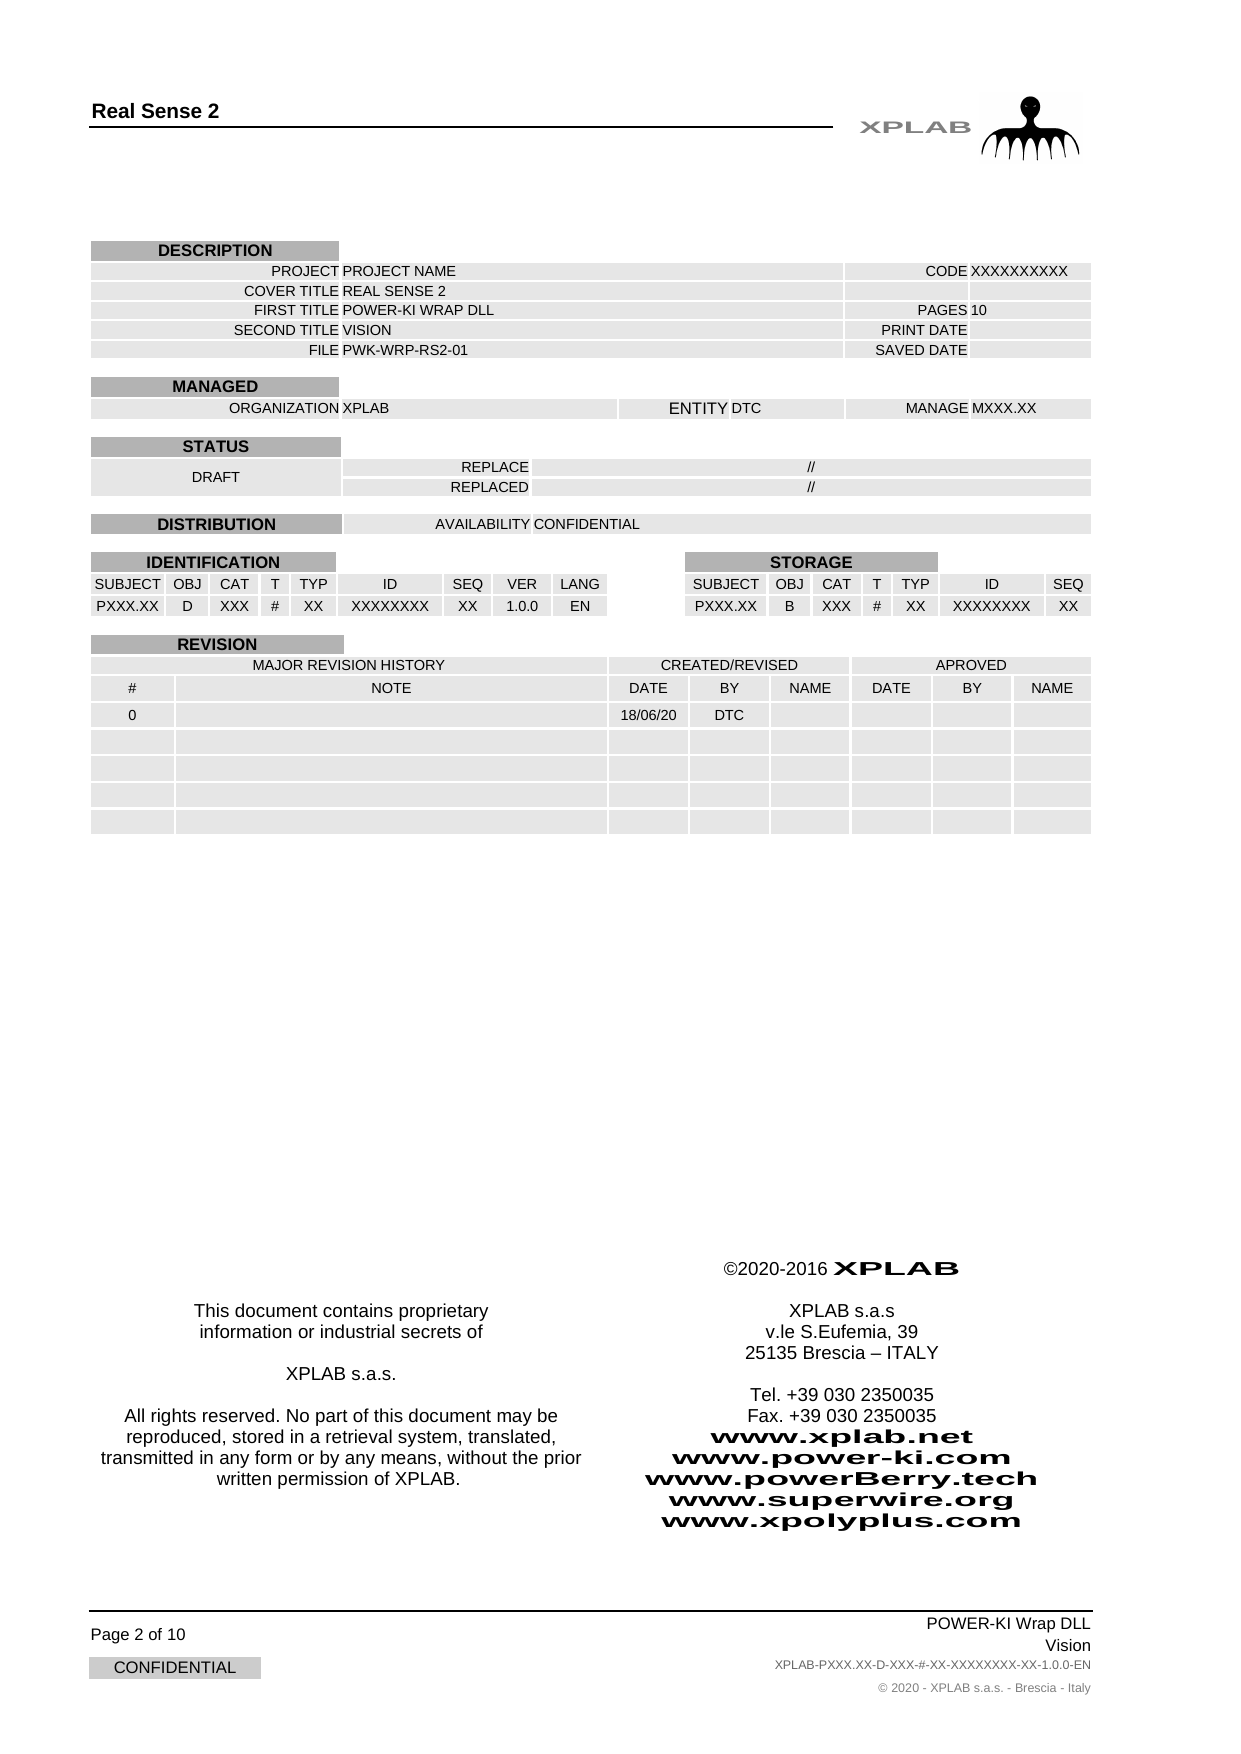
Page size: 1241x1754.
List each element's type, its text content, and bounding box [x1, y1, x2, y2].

table_cell pxxx.xx [685, 596, 766, 616]
table_cell [970, 321, 1091, 339]
table_cell [933, 783, 1011, 807]
table_cell CAT [210, 574, 258, 594]
table_cell [933, 703, 1011, 727]
table_cell OBJ [769, 574, 810, 594]
text Tel. +39 030 2350035 [591, 1384, 1092, 1406]
table_cell xxxxxxxx [940, 596, 1044, 616]
table_cell [609, 810, 688, 834]
table_cell xx [893, 596, 938, 616]
table_header REPLACE [343, 459, 529, 476]
table_cell ENTITY [619, 399, 729, 419]
table_header [346, 635, 1091, 654]
table_cell LANG [553, 574, 607, 594]
table_cell [1014, 730, 1091, 754]
table_cell draft [91, 459, 341, 496]
table_header STORAGE [685, 552, 938, 572]
table_cell by [690, 676, 769, 701]
table_cell TYP [291, 574, 336, 594]
table_cell xx [291, 596, 336, 616]
table_cell [771, 730, 849, 754]
text XPLAB s.a.s [591, 1300, 1092, 1321]
table_cell Mxxx.xx [971, 399, 1091, 419]
table_cell [845, 282, 968, 300]
table_cell xxx [813, 596, 861, 616]
table_cell en [553, 596, 607, 616]
table_header [940, 552, 1091, 572]
table_cell 1.0.0 [493, 596, 551, 616]
table_cell [933, 756, 1011, 781]
table_cell dtc [690, 703, 769, 727]
table_cell [91, 783, 174, 807]
table_cell [1014, 703, 1091, 727]
table_cell Project Name [342, 263, 843, 280]
text www.xpolyplus.com [591, 1511, 1092, 1532]
table_cell note [176, 676, 607, 701]
table_header REVISION [91, 635, 344, 654]
table_header DESCRIPTION [91, 241, 339, 261]
table_cell SUBJECT [91, 574, 164, 594]
text 25135 Brescia – ITALY [591, 1342, 1092, 1363]
table_cell 18/06/20 [609, 703, 688, 727]
text This document contains proprietary [91, 1300, 591, 1321]
table_cell [1014, 810, 1091, 834]
table_cell 0 [91, 703, 174, 727]
table_cell T [863, 574, 891, 594]
table_cell dtc [731, 399, 844, 419]
table_cell [852, 756, 931, 781]
table_cell [970, 341, 1091, 358]
table_cell [690, 730, 769, 754]
table_cell xxxxxxxx [338, 596, 442, 616]
table_header [338, 552, 607, 572]
text Fax. +39 030 2350035 [591, 1406, 1092, 1427]
table_cell by [933, 676, 1011, 701]
table_cell [852, 703, 931, 727]
table_cell # [863, 596, 891, 616]
table_cell Real Sense 2 [342, 282, 843, 300]
table_cell major revision history [91, 657, 607, 674]
table_cell [771, 703, 849, 727]
table_header IDENTIFICATION [91, 552, 336, 572]
text ©2020-2016 XPLAB [591, 1258, 1092, 1279]
table_header MANAGED [91, 377, 339, 397]
table_cell VER [493, 574, 551, 594]
table_cell OBJ [166, 574, 208, 594]
table_cell [176, 703, 607, 727]
table_cell POWER-KI Wrap DLL [342, 302, 843, 319]
table_cell b [769, 596, 810, 616]
text www.power-ki.com [591, 1448, 1092, 1469]
table_cell PWK-WRP-RS2-01 [342, 341, 843, 358]
table_cell [690, 810, 769, 834]
table_cell 10 [970, 302, 1091, 319]
table_cell SUBJECT [685, 574, 766, 594]
table_cell [609, 783, 688, 807]
table_cell CAT [813, 574, 861, 594]
table_header STATUS [91, 437, 341, 457]
table_cell [176, 730, 607, 754]
table_cell # [261, 596, 289, 616]
table_cell date [852, 676, 931, 701]
text All rights reserved. No part of this document may be reproduced, stored in a retrieval system, translated, transmitted in any form or by any means, without the prior written permission of XPLAB. [91, 1406, 591, 1490]
table_cell SECOND TITLE [91, 321, 339, 339]
table_cell aproved [852, 657, 1091, 674]
table_cell xplab [342, 399, 617, 419]
table_cell FIRST TITLE [91, 302, 339, 319]
picture [978, 92, 1083, 164]
table_header AVAILABILITY [344, 514, 531, 534]
table_cell [91, 730, 174, 754]
table_cell [933, 810, 1011, 834]
table_cell xx [1046, 596, 1091, 616]
table_cell // [532, 479, 1091, 496]
table_cell name [1014, 676, 1091, 701]
table_header confidential [533, 514, 1091, 534]
table_cell [771, 756, 849, 781]
table_cell name [771, 676, 849, 701]
text XPLAB s.a.s. [91, 1363, 591, 1384]
text www.superwire.org [591, 1490, 1092, 1511]
table_cell T [261, 574, 289, 594]
table_header // [532, 459, 1091, 476]
table_cell [852, 730, 931, 754]
table_cell ID [338, 574, 442, 594]
text v.le S.Eufemia, 39 [591, 1321, 1092, 1342]
table_cell SAVED DATE [845, 341, 968, 358]
table_cell [933, 730, 1011, 754]
table_cell [771, 783, 849, 807]
table_cell [176, 756, 607, 781]
table_cell [176, 810, 607, 834]
table_cell FILE [91, 341, 339, 358]
text www.xplab.net [591, 1427, 1092, 1448]
text information or industrial secrets of [91, 1321, 591, 1342]
table_cell code [845, 263, 968, 280]
table_cell MANAGE [846, 399, 969, 419]
table_cell pxxx.xx [91, 596, 164, 616]
table_cell xx [444, 596, 491, 616]
table_cell [176, 783, 607, 807]
text www.powerBerry.tech [591, 1469, 1092, 1490]
table_cell PROJECT [91, 263, 339, 280]
table_cell SEQ [1046, 574, 1091, 594]
table_cell [91, 756, 174, 781]
table_cell [609, 730, 688, 754]
table_cell date [609, 676, 688, 701]
table_cell [690, 783, 769, 807]
table_cell ID [940, 574, 1044, 594]
table_cell # [91, 676, 174, 701]
table_cell [609, 756, 688, 781]
table_cell [852, 783, 931, 807]
table_cell [1014, 756, 1091, 781]
table_cell [609, 574, 683, 594]
table_cell REPLACED [343, 479, 529, 496]
table_cell [1014, 783, 1091, 807]
table_cell Vision [342, 321, 843, 339]
table_cell PRINT DATE [845, 321, 968, 339]
table_cell COVER TITLE [91, 282, 339, 300]
table_cell TYP [893, 574, 938, 594]
table_header [609, 552, 683, 572]
table_cell PAGES [845, 302, 968, 319]
table_header DISTRIBUTION [91, 514, 342, 534]
table_cell SEQ [444, 574, 491, 594]
table_cell ORGANIZATION [91, 399, 339, 419]
table_cell created/revised [609, 657, 849, 674]
table_cell [852, 810, 931, 834]
table_cell [690, 756, 769, 781]
table_cell d [166, 596, 208, 616]
table_cell XXXXXXXXXX [970, 263, 1091, 280]
table_cell xxx [210, 596, 258, 616]
table_cell [970, 282, 1091, 300]
table_cell [771, 810, 849, 834]
table_cell [91, 810, 174, 834]
table_cell [609, 596, 683, 616]
